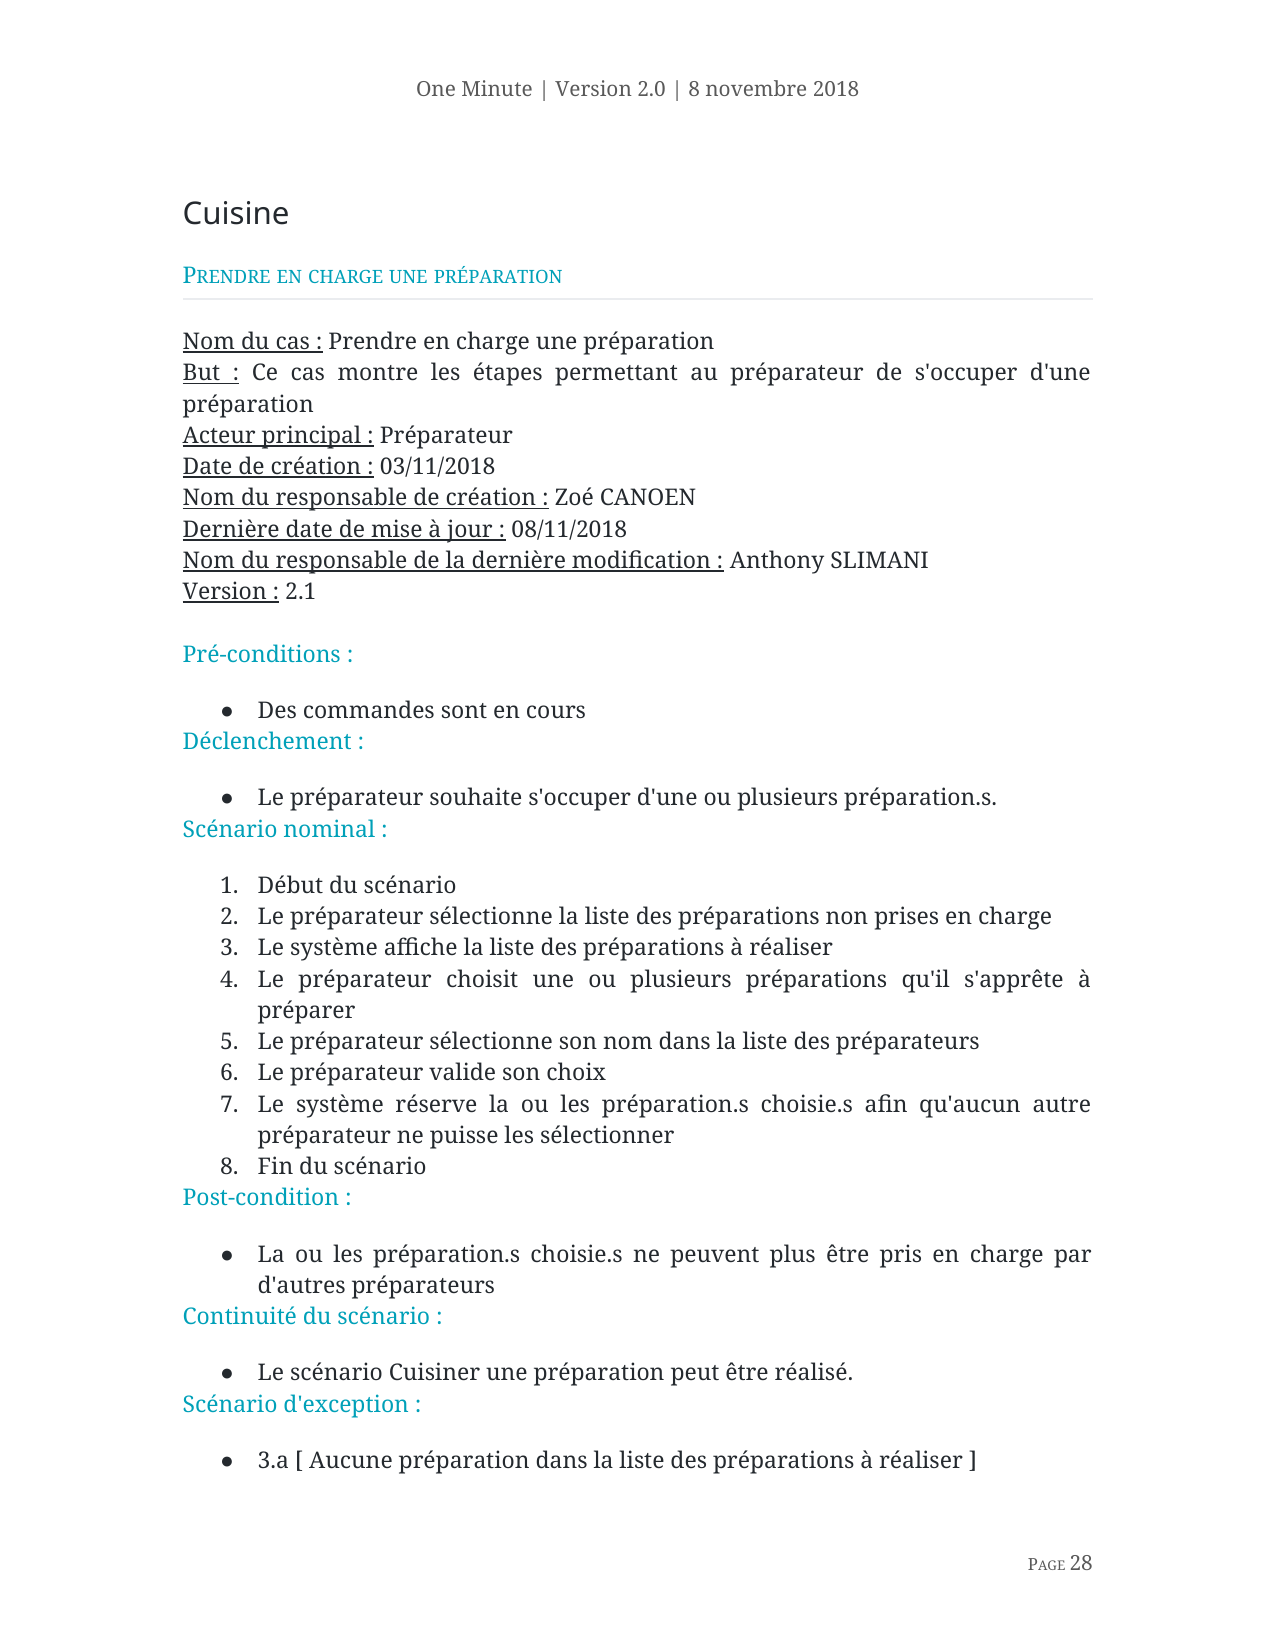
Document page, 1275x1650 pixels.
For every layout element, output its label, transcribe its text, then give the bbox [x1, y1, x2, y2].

list Le système réserve la ou les préparation.s choisie.s afin qu'aucun autre préparateur ne puisse les sélectionner [220, 1087, 1093, 1150]
text Pré-conditions : [182, 637, 1093, 669]
list Le préparateur sélectionne la liste des préparations non prises en charge [220, 900, 1093, 931]
text Nom du cas : Prendre en charge une préparation [182, 325, 1093, 356]
list La ou les préparation.s choisie.s ne peuvent plus être pris en charge par d'autres préparateurs [220, 1237, 1093, 1300]
list Début du scénario [220, 869, 1093, 900]
text Continuité du scénario : [182, 1300, 1093, 1331]
text Post-condition : [182, 1181, 1093, 1212]
list 3.a [ Aucune préparation dans la liste des préparations à réaliser ] [220, 1444, 1093, 1475]
list Le scénario Cuisiner une préparation peut être réalisé. [220, 1356, 1093, 1387]
subtitle Cuisine [182, 191, 1093, 234]
list Le préparateur sélectionne son nom dans la liste des préparateurs [220, 1025, 1093, 1056]
text But : Ce cas montre les étapes permettant au préparateur de s'occuper d'une préparation [182, 356, 1093, 419]
text Acteur principal : Préparateur [182, 419, 1093, 450]
list Fin du scénario [220, 1150, 1093, 1181]
list Le préparateur choisit une ou plusieurs préparations qu'il s'apprête à préparer [220, 962, 1093, 1025]
list Le préparateur valide son choix [220, 1056, 1093, 1087]
list Le préparateur souhaite s'occuper d'une ou plusieurs préparation.s. [220, 781, 1093, 812]
text Date de création : 03/11/2018 [182, 450, 1093, 481]
text Nom du responsable de la dernière modification : Anthony SLIMANI [182, 544, 1093, 575]
text Scénario nominal : [182, 812, 1093, 844]
text Version : 2.1 [182, 575, 1093, 606]
text Déclenchement : [182, 725, 1093, 756]
subtitle Prendre en charge une préparation [182, 259, 1093, 300]
text Nom du responsable de création : Zoé CANOEN [182, 481, 1093, 512]
text Scénario d'exception : [182, 1387, 1093, 1419]
text Dernière date de mise à jour : 08/11/2018 [182, 512, 1093, 544]
list Des commandes sont en cours [220, 694, 1093, 725]
list Le système affiche la liste des préparations à réaliser [220, 931, 1093, 962]
